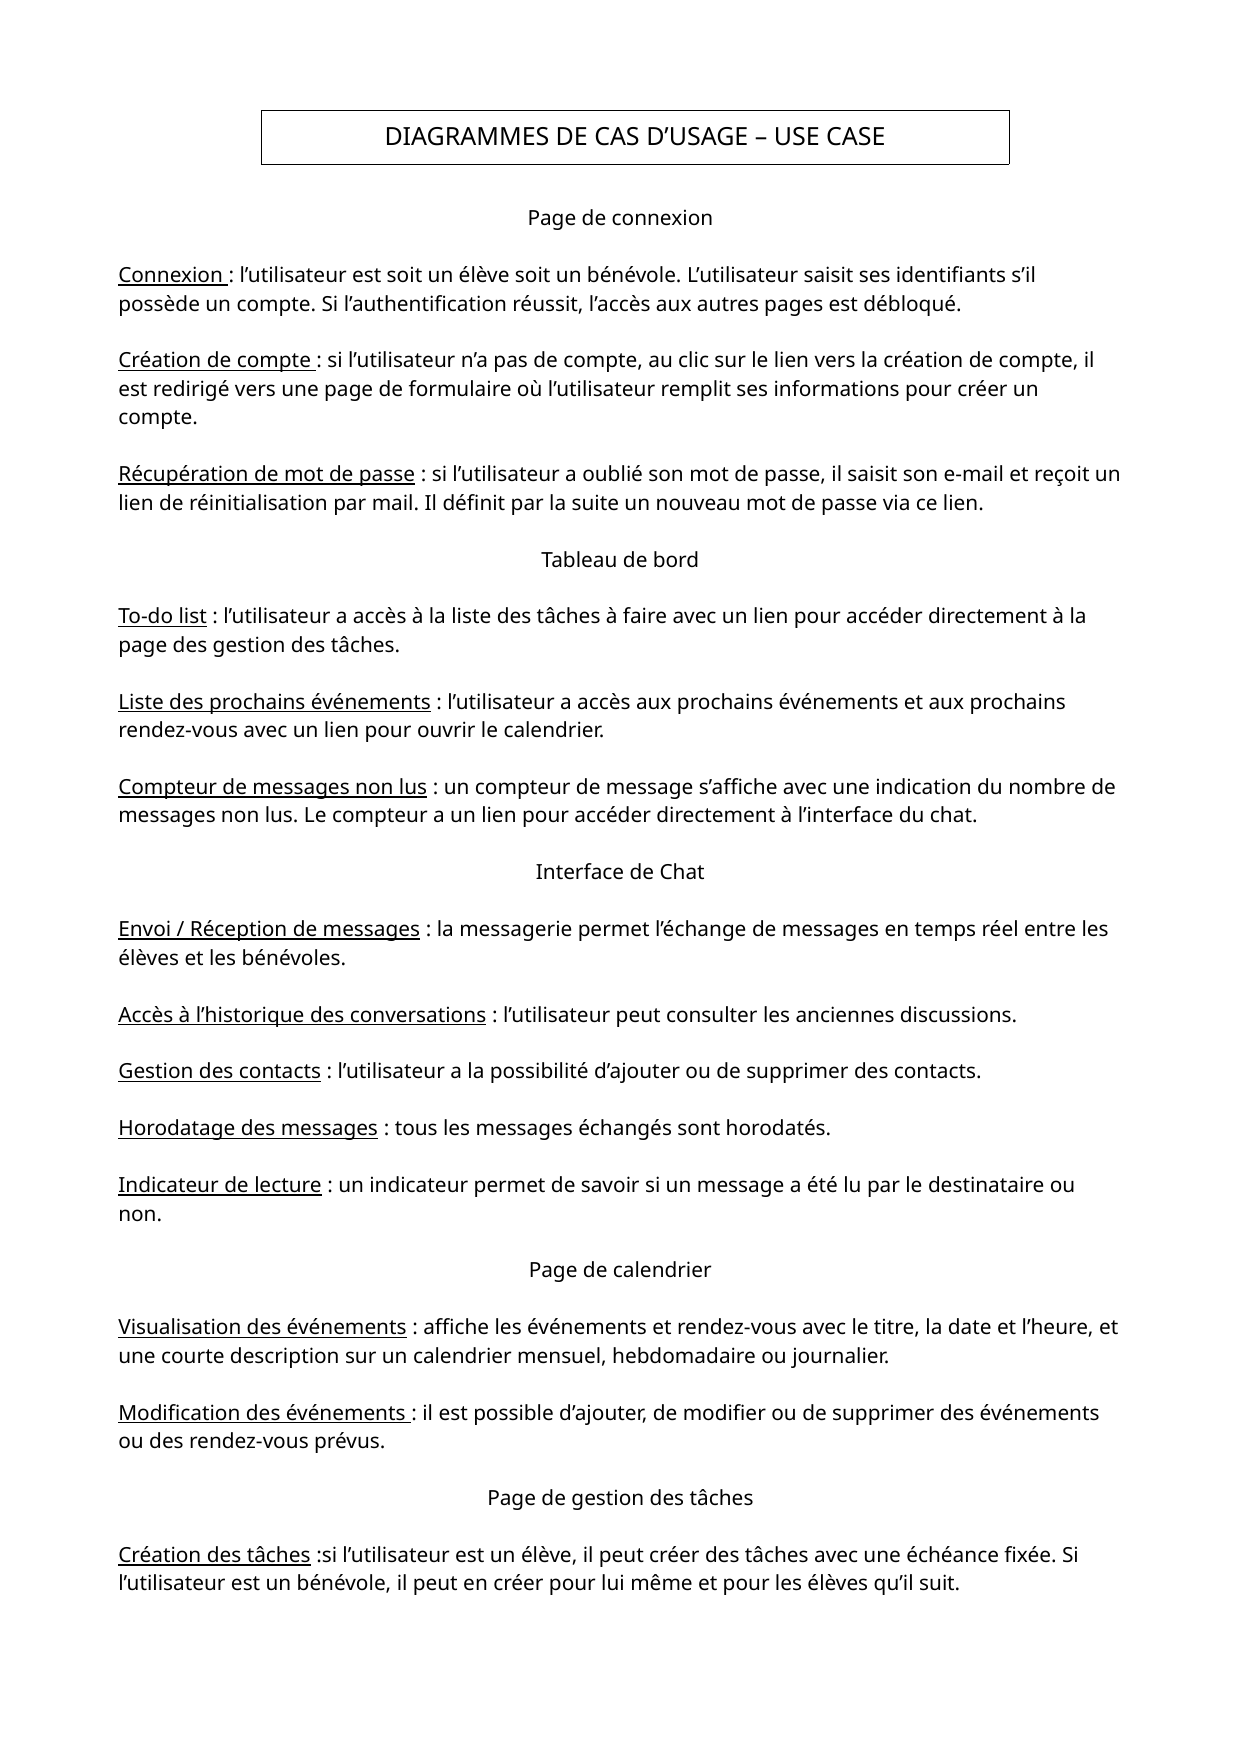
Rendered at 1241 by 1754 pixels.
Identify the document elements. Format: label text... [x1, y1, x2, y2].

text DIAGRAMMES DE CAS D’USAGE – USE CASE [270, 119, 1000, 153]
text Création des tâches :si l’utilisateur est un élève, il peut créer des tâches avec une échéance fixée. Si l’utilisateur est un bénévole, il peut en créer pour lui même et pour les élèves qu’il suit. [118, 1540, 1122, 1597]
text To-do list : l’utilisateur a accès à la liste des tâches à faire avec un lien pour accéder directement à la page des gestion des tâches. [118, 602, 1122, 658]
text Page de gestion des tâches [118, 1483, 1122, 1512]
text Envoi / Réception de messages : la messagerie permet l’échange de messages en temps réel entre les élèves et les bénévoles. [118, 914, 1122, 971]
text Horodatage des messages : tous les messages échangés sont horodatés. [118, 1113, 1122, 1142]
text Tableau de bord [118, 545, 1122, 573]
text Compteur de messages non lus : un compteur de message s’affiche avec une indication du nombre de messages non lus. Le compteur a un lien pour accéder directement à l’interface du chat. [118, 772, 1122, 829]
text Modification des événements : il est possible d’ajouter, de modifier ou de supprimer des événements ou des rendez-vous prévus. [118, 1398, 1122, 1455]
text Connexion : l’utilisateur est soit un élève soit un bénévole. L’utilisateur saisit ses identifiants s’il possède un compte. Si l’authentification réussit, l’accès aux autres pages est débloqué. [118, 260, 1122, 317]
text Gestion des contacts : l’utilisateur a la possibilité d’ajouter ou de supprimer des contacts. [118, 1057, 1122, 1085]
text Page de calendrier [118, 1256, 1122, 1284]
text Visualisation des événements : affiche les événements et rendez-vous avec le titre, la date et l’heure, et une courte description sur un calendrier mensuel, hebdomadaire ou journalier. [118, 1312, 1122, 1369]
text Récupération de mot de passe : si l’utilisateur a oublié son mot de passe, il saisit son e-mail et reçoit un lien de réinitialisation par mail. Il définit par la suite un nouveau mot de passe via ce lien. [118, 459, 1122, 516]
text Page de connexion [118, 203, 1122, 232]
text Création de compte : si l’utilisateur n’a pas de compte, au clic sur le lien vers la création de compte, il est redirigé vers une page de formulaire où l’utilisateur remplit ses informations pour créer un compte. [118, 346, 1122, 431]
text Indicateur de lecture : un indicateur permet de savoir si un message a été lu par le destinataire ou non. [118, 1170, 1122, 1227]
text Liste des prochains événements : l’utilisateur a accès aux prochains événements et aux prochains rendez-vous avec un lien pour ouvrir le calendrier. [118, 687, 1122, 744]
text Interface de Chat [118, 857, 1122, 886]
text Accès à l’historique des conversations : l’utilisateur peut consulter les anciennes discussions. [118, 1000, 1122, 1028]
